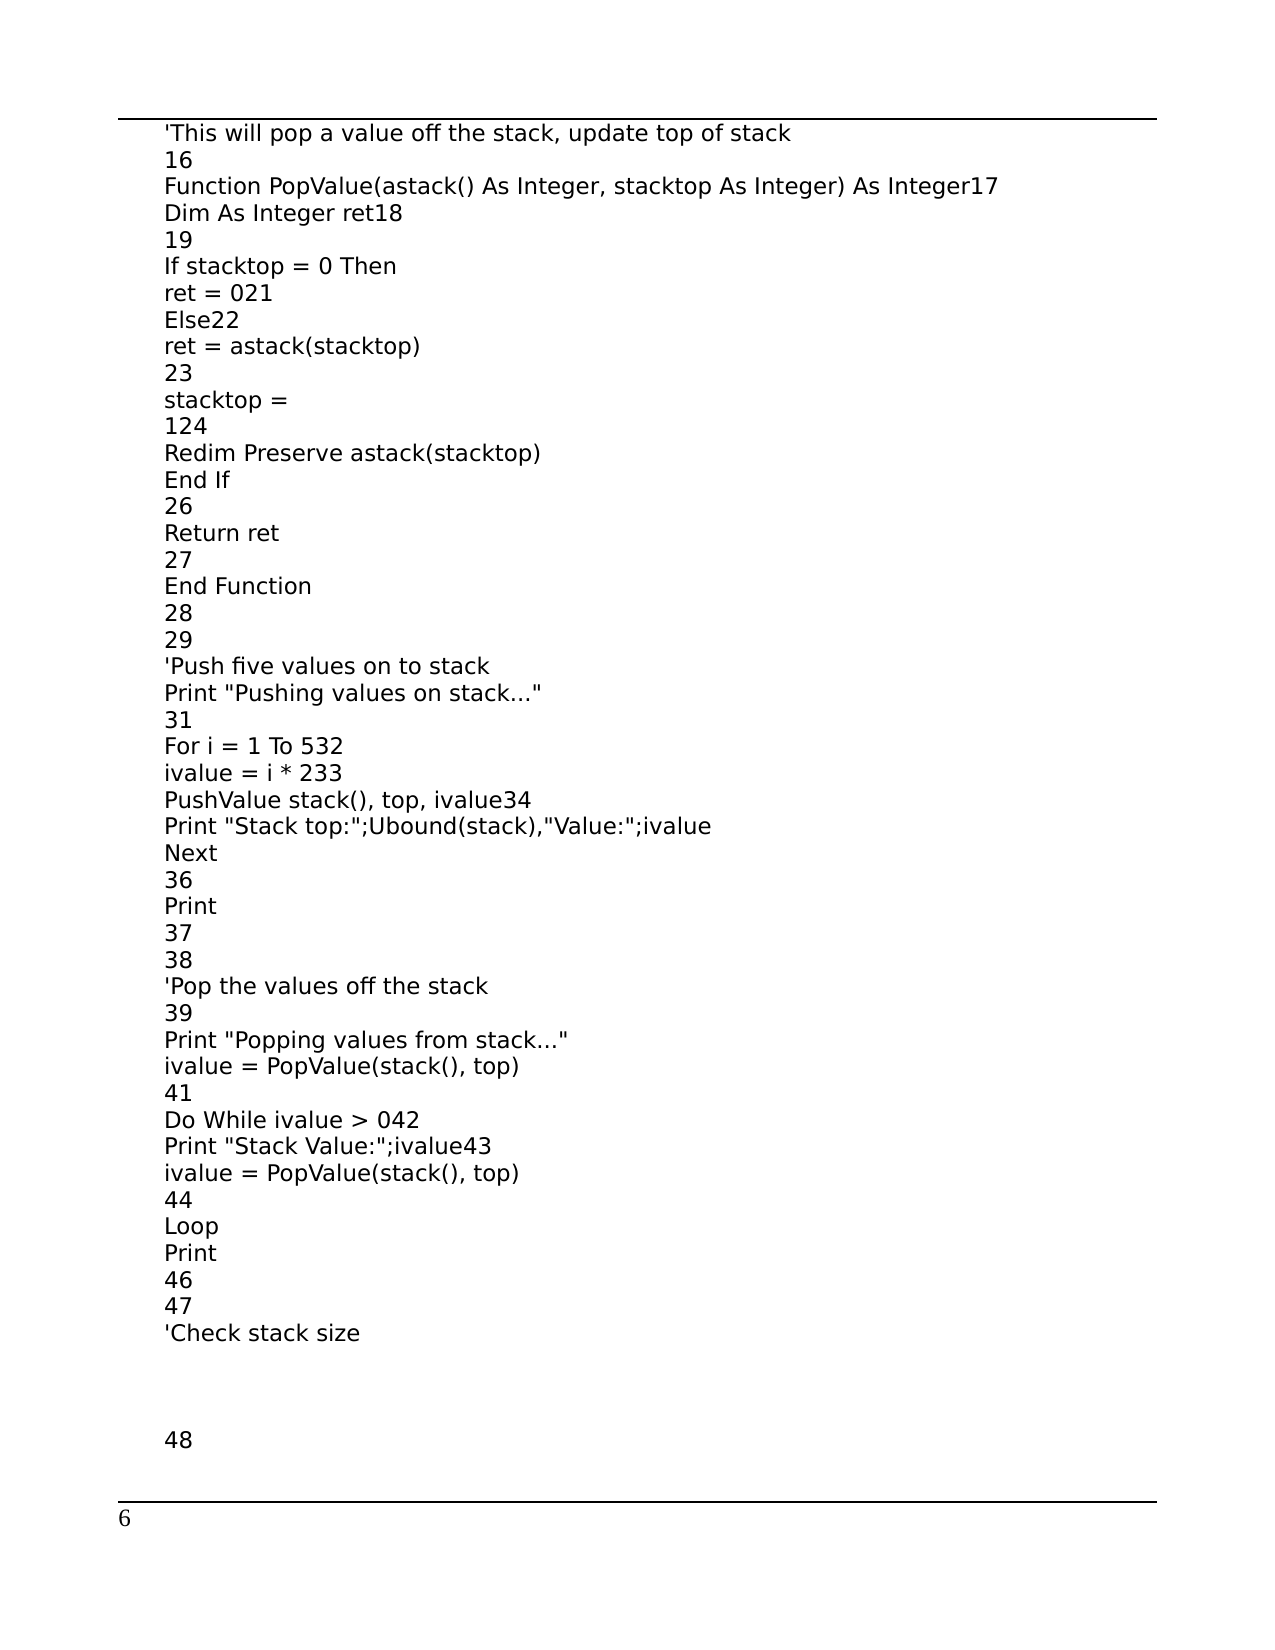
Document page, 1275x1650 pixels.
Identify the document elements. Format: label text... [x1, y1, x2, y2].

text 38 [118, 947, 1157, 973]
text Loop [118, 1213, 1157, 1240]
text 46 [118, 1267, 1157, 1293]
text 41 [118, 1080, 1157, 1107]
text 26 [118, 493, 1157, 520]
text Print [118, 893, 1157, 920]
text ret = 021 [118, 280, 1157, 307]
text 19 [118, 227, 1157, 253]
text Print "Pushing values on stack..." [118, 680, 1157, 707]
text Print "Stack top:";Ubound(stack),"Value:";ivalue [118, 813, 1157, 840]
text ivalue = PopValue(stack(), top) [118, 1160, 1157, 1187]
text Function PopValue(astack() As Integer, stacktop As Integer) As Integer17 [118, 173, 1157, 200]
text Next [118, 840, 1157, 867]
text 23 [118, 360, 1157, 387]
text 29 [118, 627, 1157, 653]
text 'Pop the values off the stack [118, 973, 1157, 1000]
text If stacktop = 0 Then [118, 253, 1157, 280]
text 36 [118, 867, 1157, 893]
text stacktop = [118, 387, 1157, 413]
text End If [118, 467, 1157, 493]
text Else22 [118, 307, 1157, 333]
text PushValue stack(), top, ivalue34 [118, 787, 1157, 813]
text 44 [118, 1187, 1157, 1213]
text End Function [118, 573, 1157, 600]
text Redim Preserve astack(stacktop) [118, 440, 1157, 467]
text Print "Popping values from stack..." [118, 1027, 1157, 1053]
text 'This will pop a value off the stack, update top of stack [118, 120, 1157, 147]
text For i = 1 To 532 [118, 733, 1157, 760]
text 27 [118, 547, 1157, 573]
text 31 [118, 707, 1157, 733]
text ivalue = i * 233 [118, 760, 1157, 787]
text ivalue = PopValue(stack(), top) [118, 1053, 1157, 1080]
text 47 [118, 1293, 1157, 1320]
text Return ret [118, 520, 1157, 547]
text Dim As Integer ret18 [118, 200, 1157, 227]
text 'Push five values on to stack [118, 653, 1157, 680]
text 48 [118, 1427, 1157, 1453]
text 16 [118, 147, 1157, 173]
text 37 [118, 920, 1157, 947]
text Do While ivalue > 042 [118, 1107, 1157, 1133]
text Print "Stack Value:";ivalue43 [118, 1133, 1157, 1160]
text 124 [118, 413, 1157, 440]
text 39 [118, 1000, 1157, 1027]
text 'Check stack size [118, 1320, 1157, 1347]
text 28 [118, 600, 1157, 627]
text ret = astack(stacktop) [118, 333, 1157, 360]
text Print [118, 1240, 1157, 1267]
